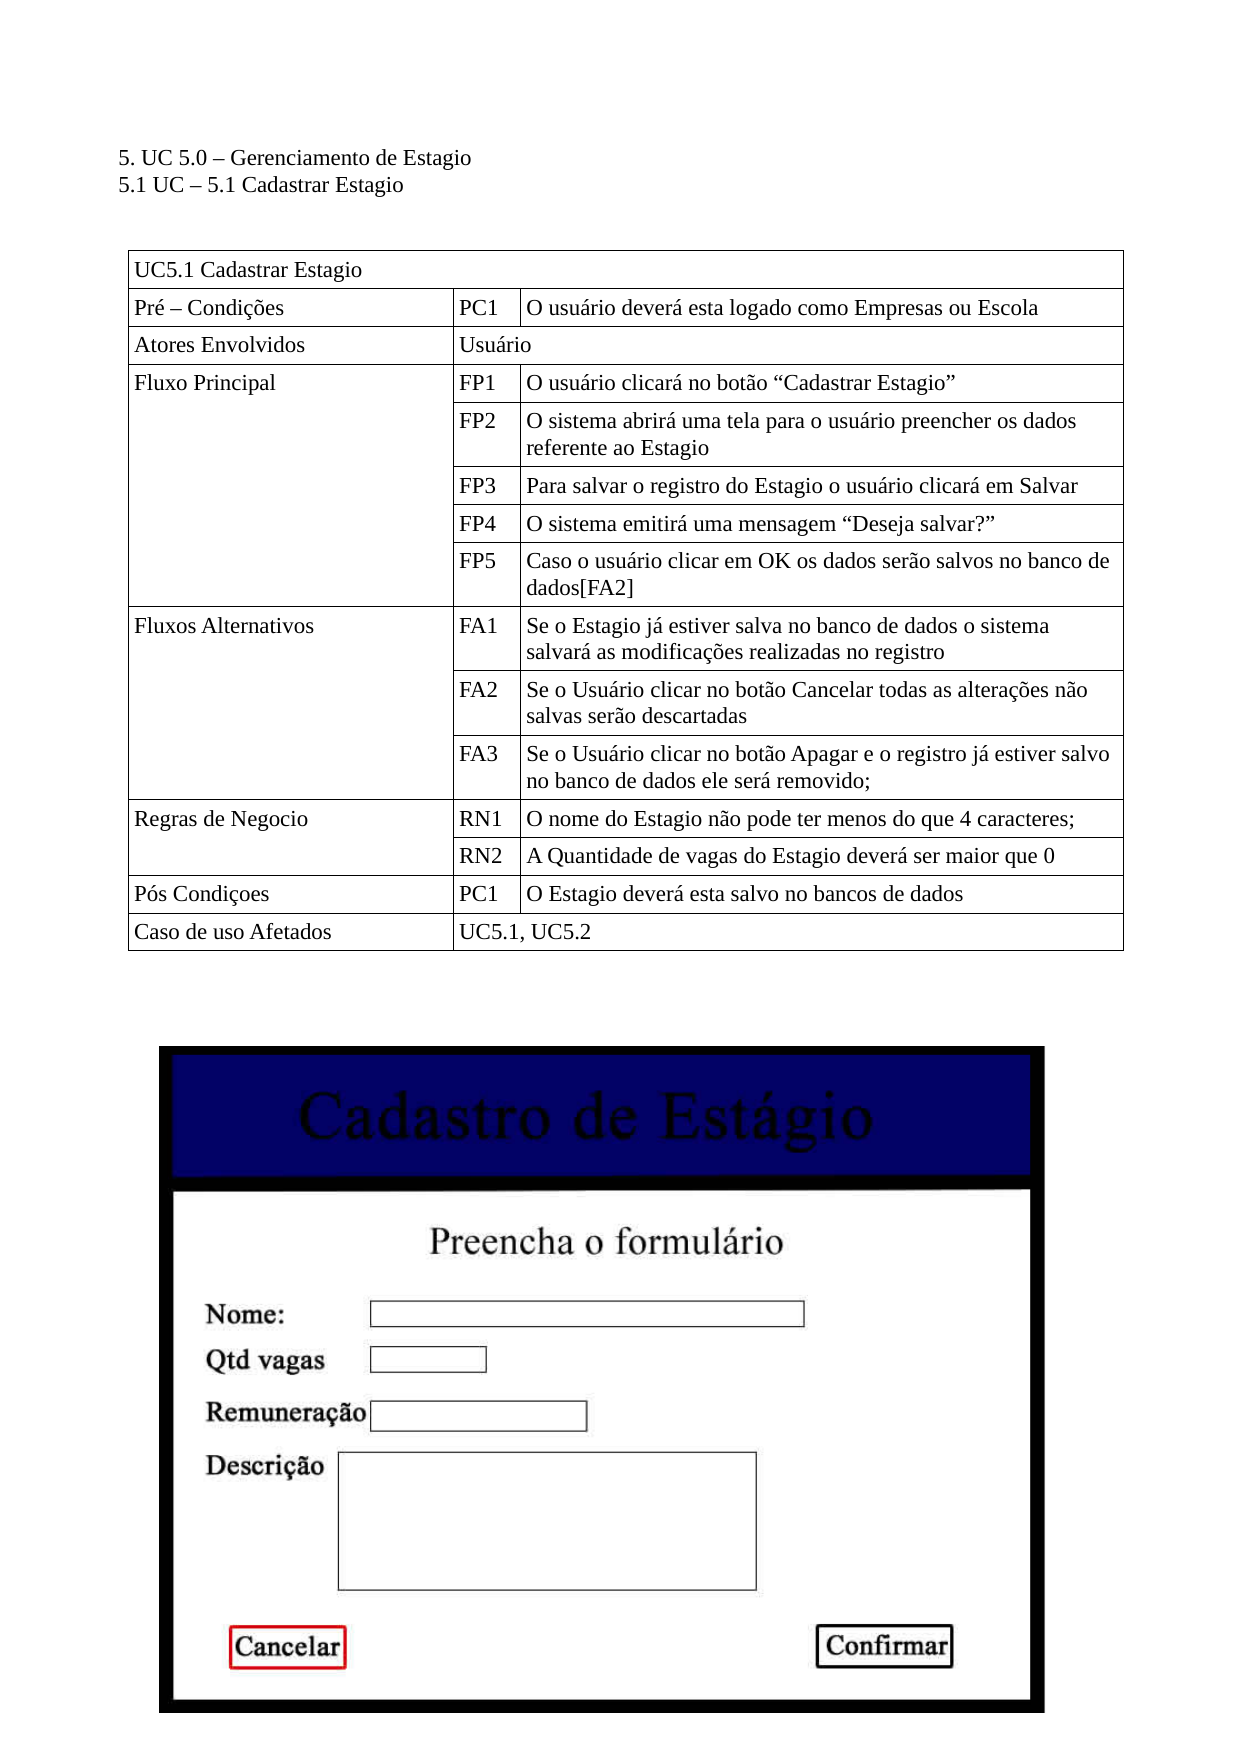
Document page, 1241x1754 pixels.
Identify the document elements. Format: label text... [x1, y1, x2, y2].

table_cell PC1 [454, 289, 520, 326]
table_cell O sistema abrirá uma tela para o usuário preencher os dados referente ao Estagio [521, 403, 1123, 466]
table_cell Fluxos Alternativos [129, 607, 453, 799]
table_cell O Estagio deverá esta salvo no bancos de dados [521, 876, 1123, 912]
table_cell O nome do Estagio não pode ter menos do que 4 caracteres; [521, 800, 1123, 837]
table_cell O usuário deverá esta logado como Empresas ou Escola [521, 289, 1123, 326]
table_cell FP1 [454, 365, 520, 402]
table_cell A Quantidade de vagas do Estagio deverá ser maior que 0 [521, 838, 1123, 874]
table_cell RN2 [454, 838, 520, 874]
table_cell UC5.1, UC5.2 [454, 914, 1123, 950]
table_cell Se o Usuário clicar no botão Cancelar todas as alterações não salvas serão descartadas [521, 671, 1123, 734]
table_cell Regras de Negocio [129, 800, 453, 874]
table_cell RN1 [454, 800, 520, 837]
table_cell O usuário clicará no botão “Cadastrar Estagio” [521, 365, 1123, 402]
table_cell Caso de uso Afetados [129, 914, 453, 950]
table_cell FA2 [454, 671, 520, 734]
table_cell Caso o usuário clicar em OK os dados serão salvos no banco de dados[FA2] [521, 543, 1123, 606]
table_cell Pós Condiçoes [129, 876, 453, 912]
table_cell Atores Envolvidos [129, 327, 453, 364]
table_cell O sistema emitirá uma mensagem “Deseja salvar?” [521, 505, 1123, 542]
text 5. UC 5.0 – Gerenciamento de Estagio [118, 144, 1122, 171]
table_cell FP2 [454, 403, 520, 466]
table_cell Fluxo Principal [129, 365, 453, 606]
picture [159, 1046, 1048, 1713]
table_cell Usuário [454, 327, 1123, 364]
table_cell Pré – Condições [129, 289, 453, 326]
table_cell Se o Usuário clicar no botão Apagar e o registro já estiver salvo no banco de dados ele será removido; [521, 736, 1123, 799]
table_cell FP4 [454, 505, 520, 542]
table_cell FP5 [454, 543, 520, 606]
table_cell Para salvar o registro do Estagio o usuário clicará em Salvar [521, 467, 1123, 504]
table_cell FA1 [454, 607, 520, 670]
table_cell FA3 [454, 736, 520, 799]
table_cell PC1 [454, 876, 520, 912]
table_cell FP3 [454, 467, 520, 504]
text 5.1 UC – 5.1 Cadastrar Estagio [118, 171, 1122, 197]
table_cell Se o Estagio já estiver salva no banco de dados o sistema salvará as modificações realizadas no registro [521, 607, 1123, 670]
table_header UC5.1 Cadastrar Estagio [129, 251, 1123, 288]
